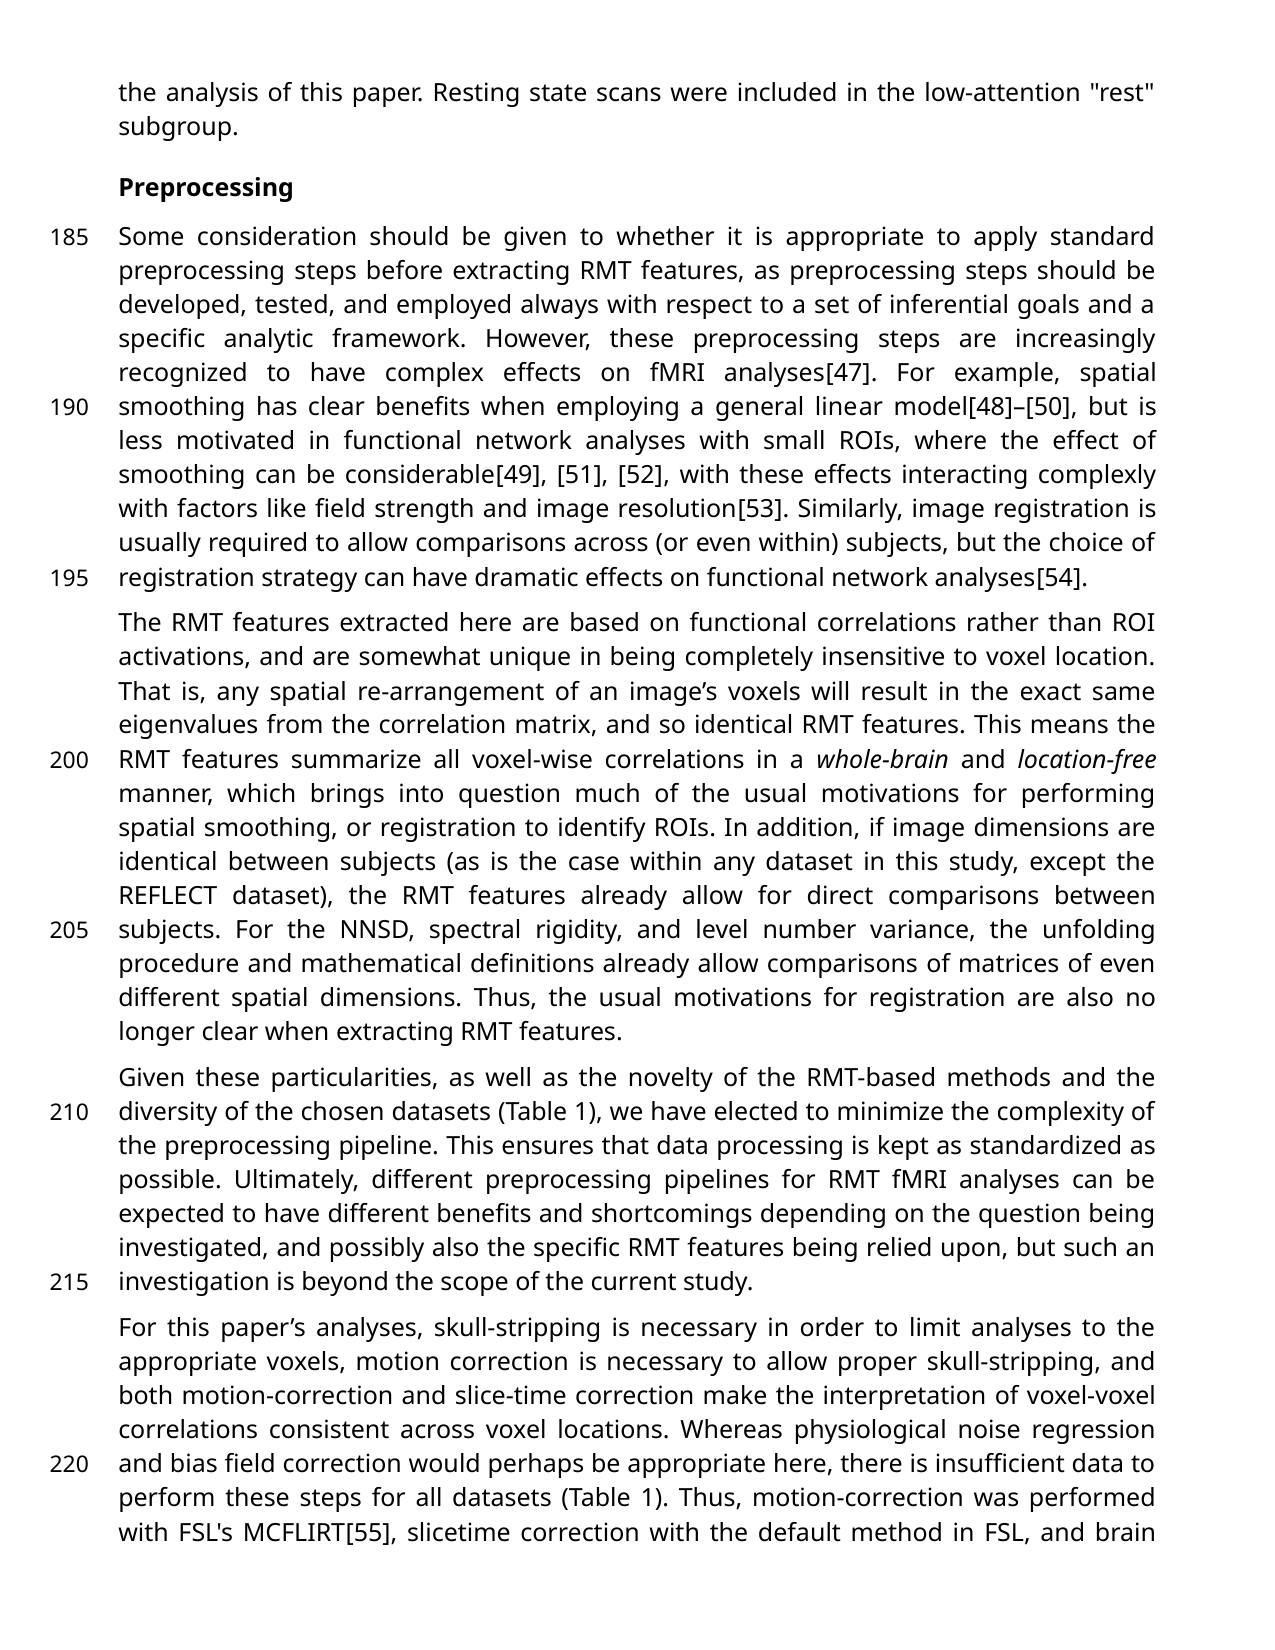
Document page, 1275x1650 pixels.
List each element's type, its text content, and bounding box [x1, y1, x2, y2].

text Some consideration should be given to whether it is appropriate to apply standard preprocessing steps before extracting RMT features, as preprocessing steps should be developed, tested, and employed always with respect to a set of inferential goals and a specific analytic framework. However, these preprocessing steps are increasingly recognized to have complex effects on fMRI analyses[47]. For example, spatial smoothing has clear benefits when employing a general linear model[48]–[50], but is less motivated in functional network analyses with small ROIs, where the effect of smoothing can be considerable[49], [51], [52], with these effects interacting complexly with factors like field strength and image resolution[53]. Similarly, image registration is usually required to allow comparisons across (or even within) subjects, but the choice of registration strategy can have dramatic effects on functional network analyses[54]. [118, 218, 1157, 593]
text The RMT features extracted here are based on functional correlations rather than ROI activations, and are somewhat unique in being completely insensitive to voxel location. That is, any spatial re-arrangement of an image’s voxels will result in the exact same eigenvalues from the correlation matrix, and so identical RMT features. This means the RMT features summarize all voxel-wise correlations in a whole-brain and location-free manner, which brings into question much of the usual motivations for performing spatial smoothing, or registration to identify ROIs. In addition, if image dimensions are identical between subjects (as is the case within any dataset in this study, except the REFLECT dataset), the RMT features already allow for direct comparisons between subjects. For the NNSD, spectral rigidity, and level number variance, the unfolding procedure and mathematical definitions already allow comparisons of matrices of even different spatial dimensions. Thus, the usual motivations for registration are also no longer clear when extracting RMT features. [118, 605, 1157, 1048]
text Given these particularities, as well as the novelty of the RMT-based methods and the diversity of the chosen datasets (Table 1), we have elected to minimize the complexity of the preprocessing pipeline. This ensures that data processing is kept as standardized as possible. Ultimately, different preprocessing pipelines for RMT fMRI analyses can be expected to have different benefits and shortcomings depending on the question being investigated, and possibly also the specific RMT features being relied upon, but such an investigation is beyond the scope of the current study. [118, 1059, 1157, 1298]
text For this paper’s analyses, skull-stripping is necessary in order to limit analyses to the appropriate voxels, motion correction is necessary to allow proper skull-stripping, and both motion-correction and slice-time correction make the interpretation of voxel-voxel correlations consistent across voxel locations. Whereas physiological noise regression and bias field correction would perhaps be appropriate here, there is insufficient data to perform these steps for all datasets (Table 1). Thus, motion-correction was performed with FSL's MCFLIRT[55], slicetime correction with the default method in FSL, and brain [118, 1310, 1157, 1548]
text the analysis of this paper. Resting state scans were included in the low-attention "rest" subgroup. [118, 75, 1157, 143]
subtitle Preprocessing [118, 170, 1157, 204]
